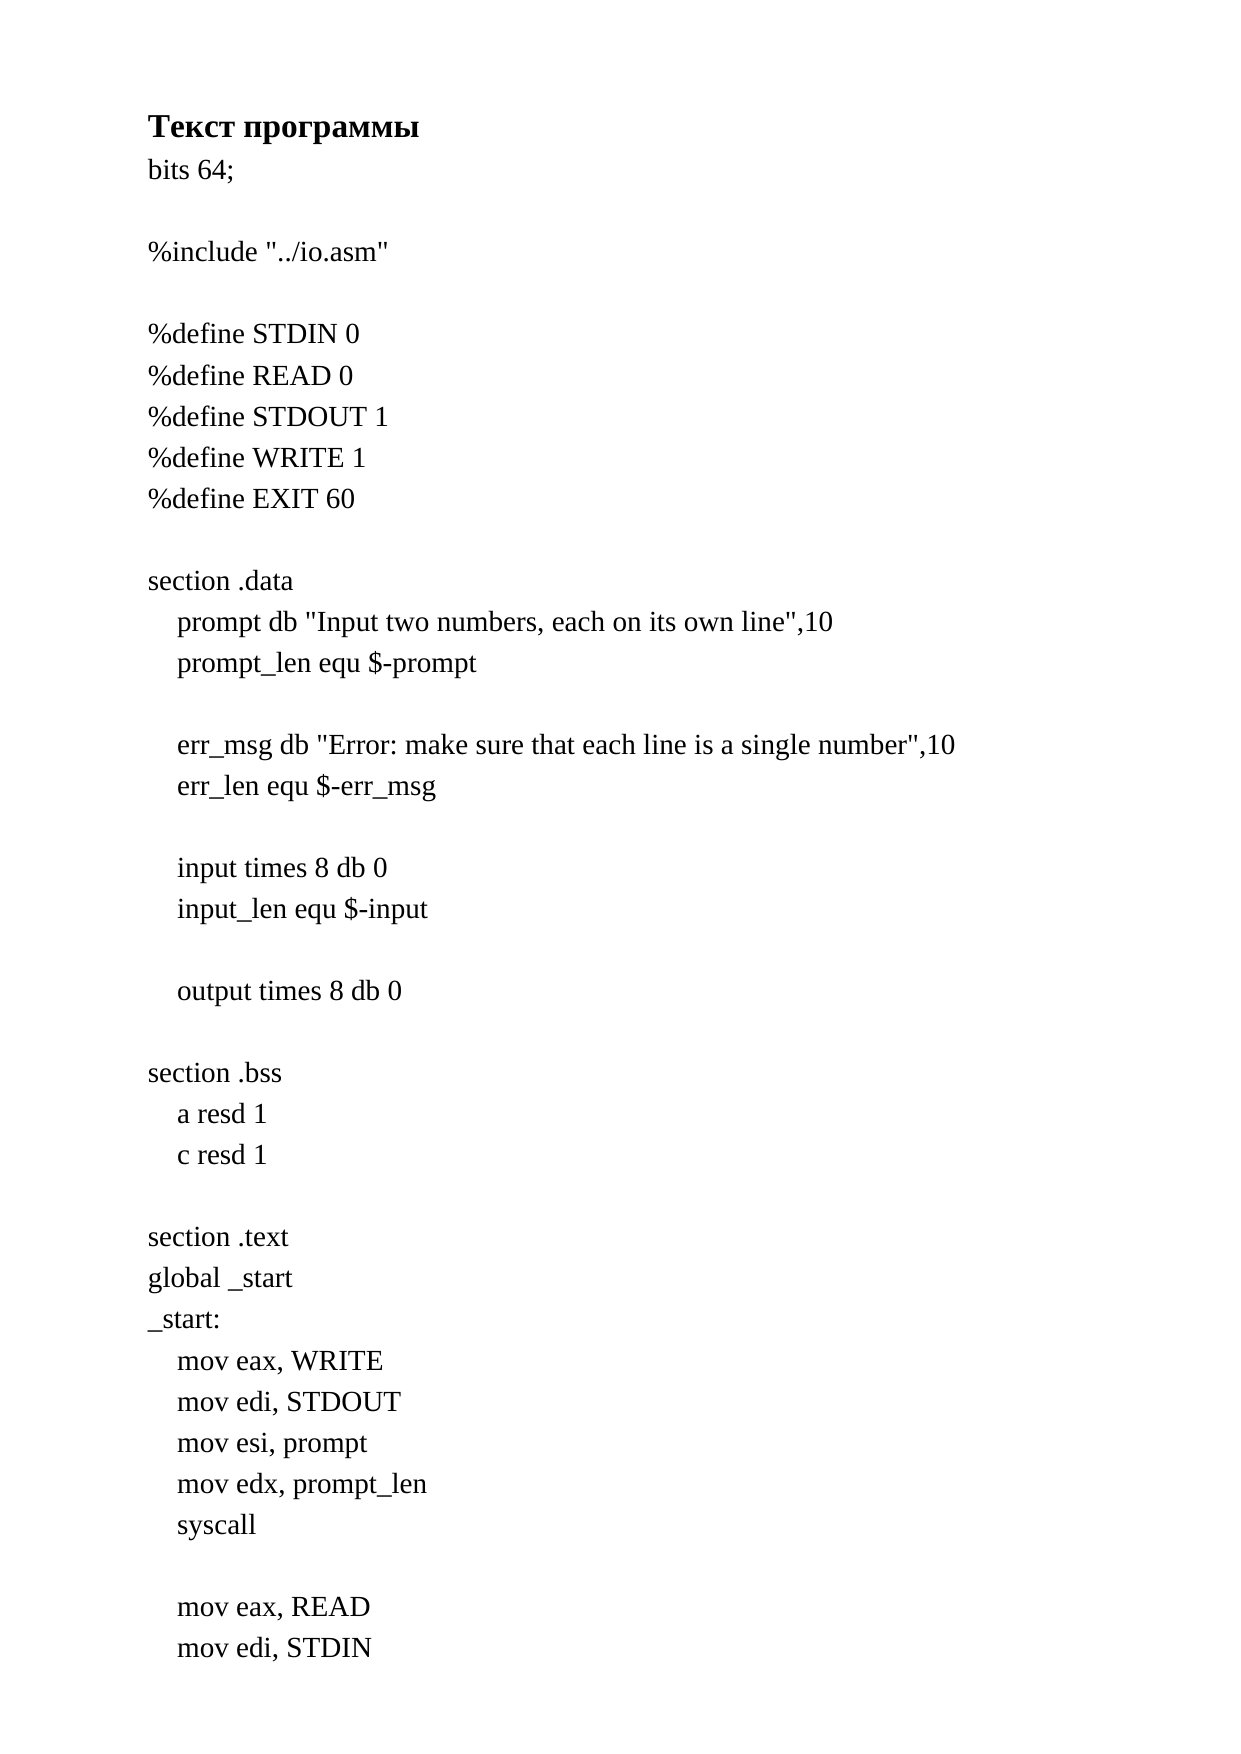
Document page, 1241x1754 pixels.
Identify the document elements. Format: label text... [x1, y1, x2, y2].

text err_msg db "Error: make sure that each line is a single number",10 [148, 727, 1181, 761]
text %define STDIN 0 [148, 317, 1181, 350]
text bits 64; [148, 152, 1181, 186]
text Текст программы [148, 107, 1181, 145]
text _start: [148, 1302, 1181, 1335]
text mov esi, prompt [148, 1425, 1181, 1458]
text %define EXIT 60 [148, 481, 1181, 514]
text input times 8 db 0 [148, 850, 1181, 884]
text section .text [148, 1219, 1181, 1253]
text %define WRITE 1 [148, 440, 1181, 473]
text mov eax, WRITE [148, 1343, 1181, 1376]
text mov edi, STDIN [148, 1630, 1181, 1663]
text %define STDOUT 1 [148, 399, 1181, 432]
text global _start [148, 1261, 1181, 1294]
text section .bss [148, 1055, 1181, 1089]
text prompt db "Input two numbers, each on its own line",10 [148, 604, 1181, 637]
text c resd 1 [148, 1137, 1181, 1171]
text %define READ 0 [148, 358, 1181, 391]
text syscall [148, 1507, 1181, 1540]
text output times 8 db 0 [148, 973, 1181, 1007]
text mov edi, STDOUT [148, 1384, 1181, 1417]
text section .data [148, 563, 1181, 596]
text mov edx, prompt_len [148, 1466, 1181, 1499]
text err_len equ $-err_msg [148, 768, 1181, 802]
text input_len equ $-input [148, 891, 1181, 925]
text a resd 1 [148, 1096, 1181, 1130]
text prompt_len equ $-prompt [148, 645, 1181, 678]
text mov eax, READ [148, 1589, 1181, 1622]
text %include "../io.asm" [148, 234, 1181, 268]
